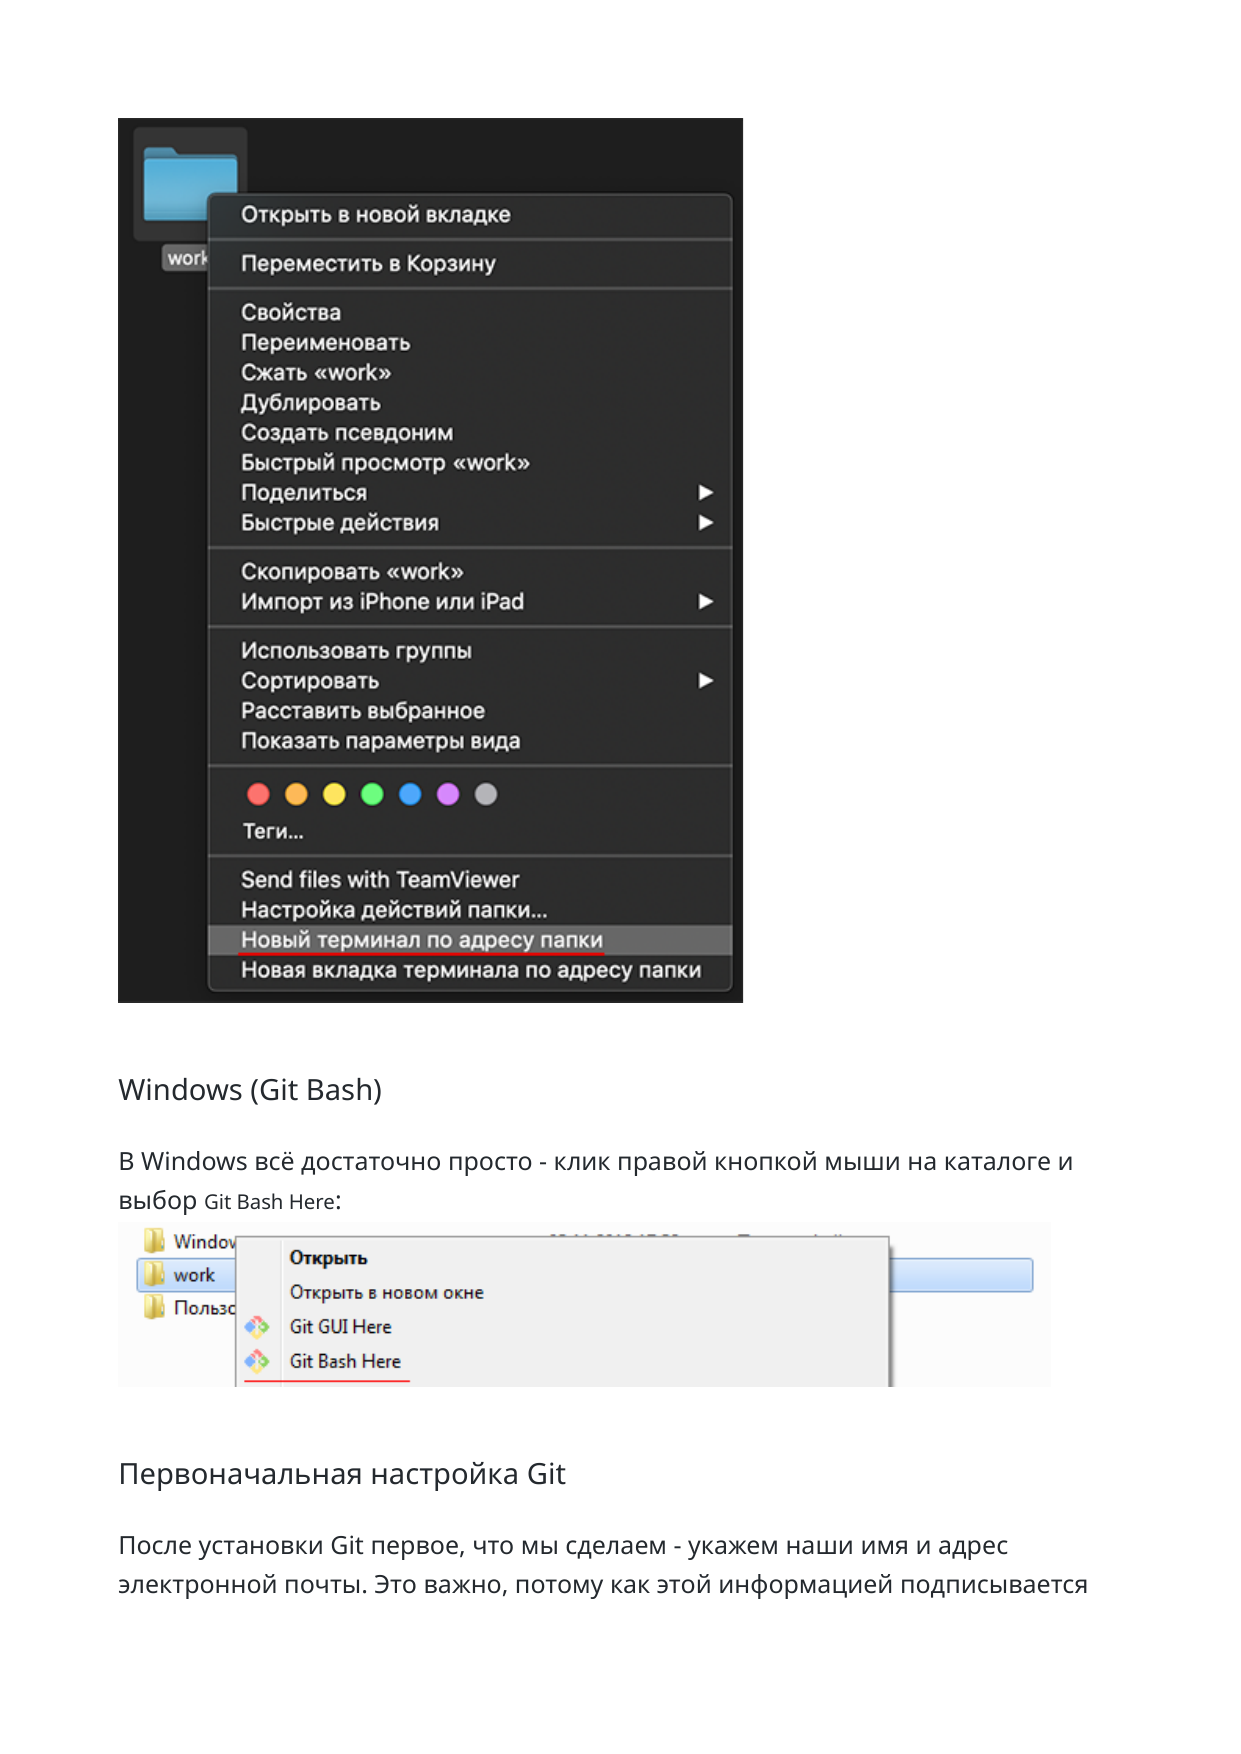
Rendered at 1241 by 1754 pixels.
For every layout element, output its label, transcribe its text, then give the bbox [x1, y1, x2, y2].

picture [118, 118, 744, 1003]
subtitle Windows (Git Bash) [118, 1069, 1122, 1109]
picture [118, 1222, 1051, 1387]
text В Windows всё достаточно просто - клик правой кнопкой мыши на каталоге и выбор Git Bash Here: [118, 1144, 1122, 1217]
text После установки Git первое, что мы сделаем - укажем наши имя и адрес электронной почты. Это важно, потому как этой информацией подписывается [118, 1528, 1122, 1601]
subtitle Первоначальная настройка Git [118, 1453, 1122, 1493]
